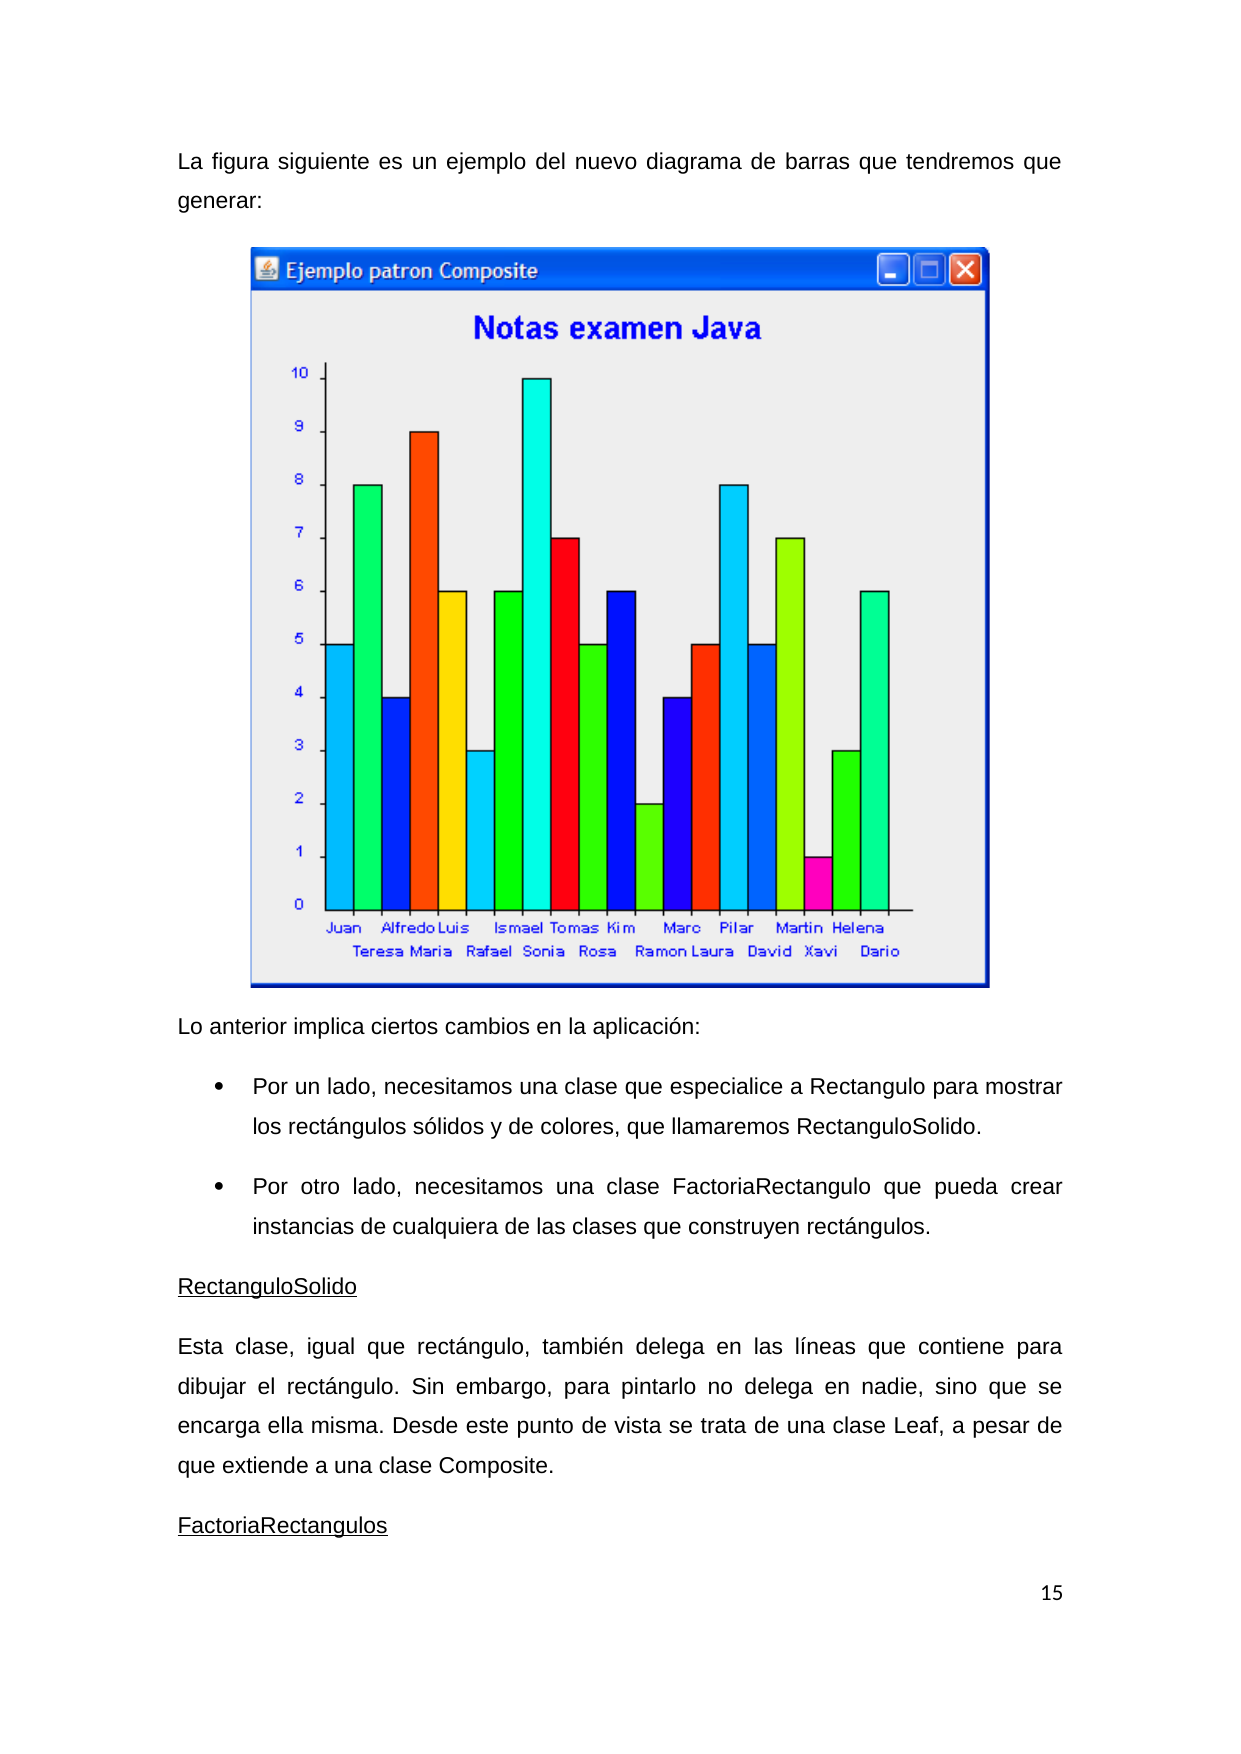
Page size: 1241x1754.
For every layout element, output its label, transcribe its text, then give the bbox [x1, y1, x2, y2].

text FactoriaRectangulos [177, 1512, 1063, 1538]
list Por otro lado, necesitamos una clase FactoriaRectangulo que pueda crear instancias de cualquiera de las clases que construyen rectángulos. [215, 1173, 1063, 1239]
picture [250, 247, 990, 988]
text Esta clase, igual que rectángulo, también delega en las líneas que contiene para dibujar el rectángulo. Sin embargo, para pintarlo no delega en nadie, sino que se encarga ella misma. Desde este punto de vista se trata de una clase Leaf, a pesar de que extiende a una clase Composite. [177, 1333, 1063, 1478]
text La figura siguiente es un ejemplo del nuevo diagrama de barras que tendremos que generar: [177, 148, 1063, 213]
list Por un lado, necesitamos una clase que especialice a Rectangulo para mostrar los rectángulos sólidos y de colores, que llamaremos RectanguloSolido. [215, 1073, 1063, 1139]
text RectanguloSolido [177, 1273, 1063, 1299]
text Lo anterior implica ciertos cambios en la aplicación: [177, 1013, 1063, 1039]
